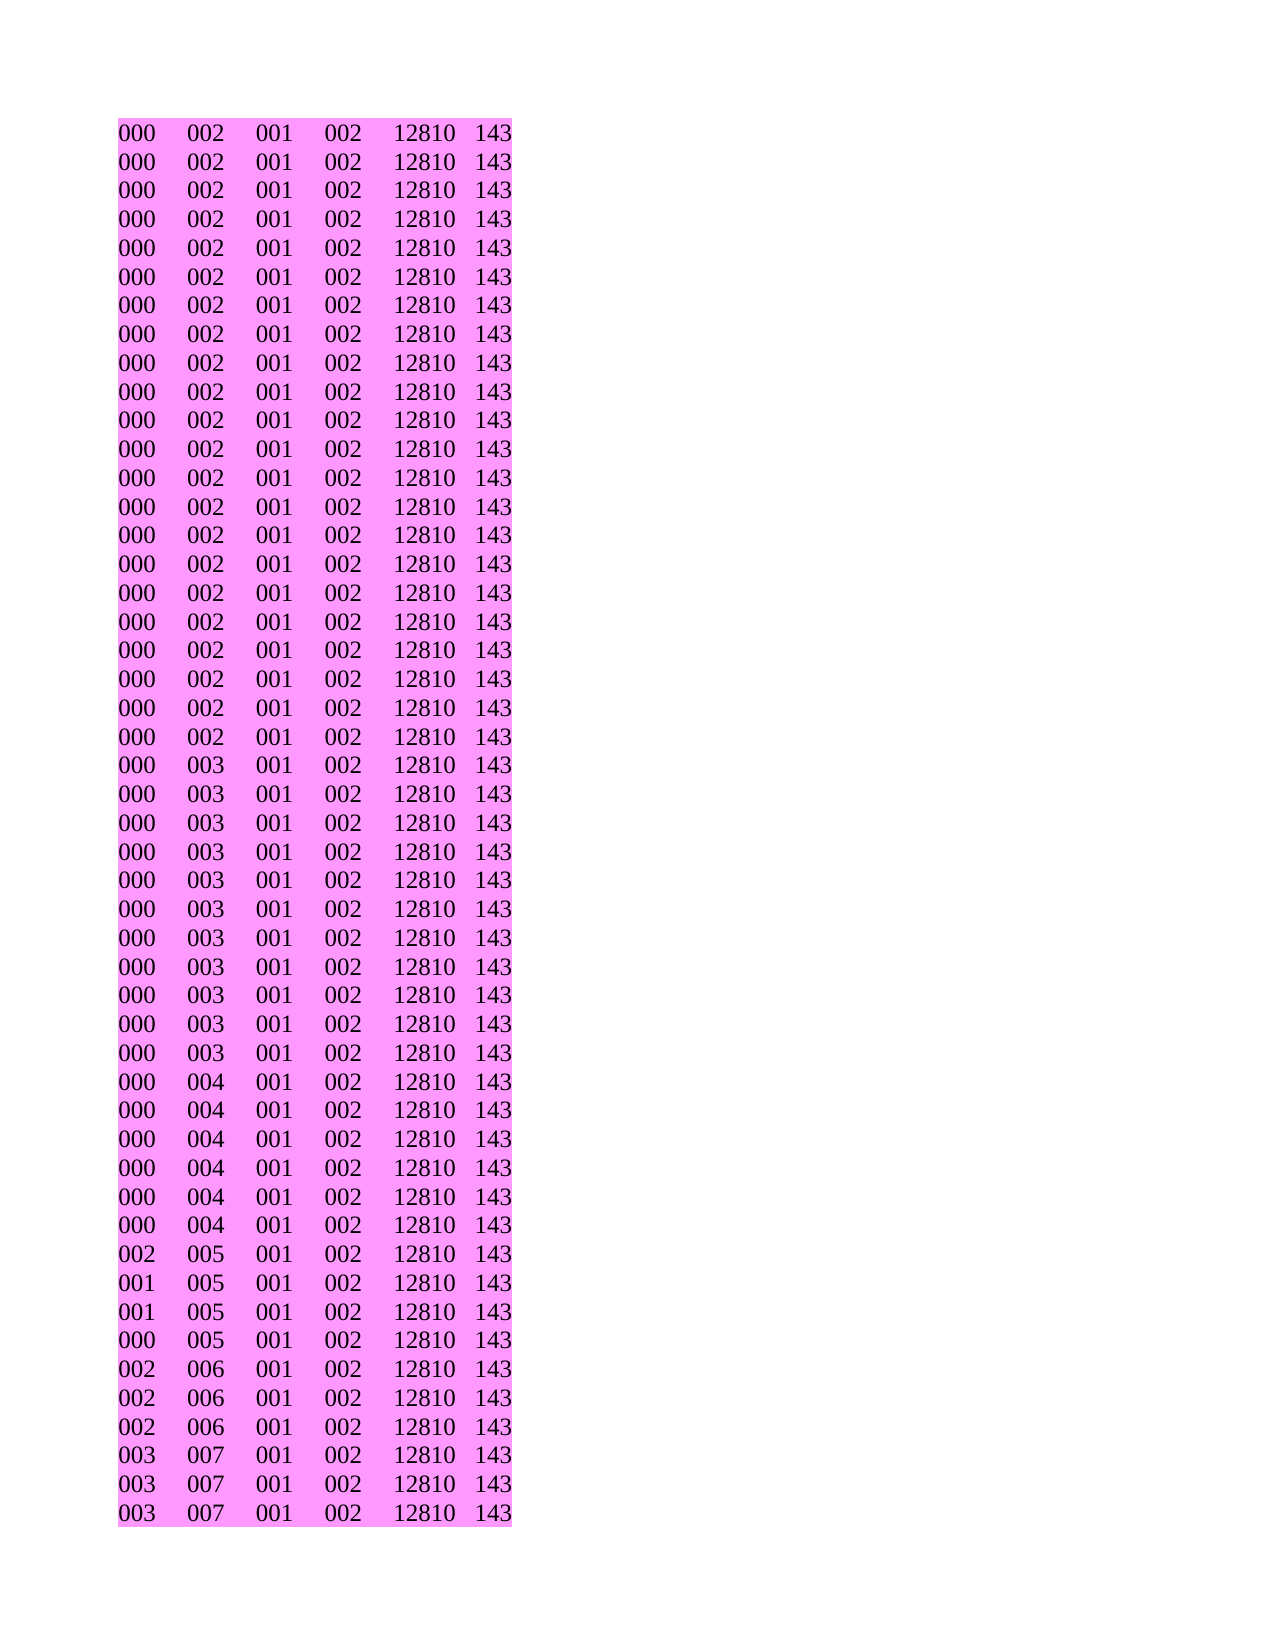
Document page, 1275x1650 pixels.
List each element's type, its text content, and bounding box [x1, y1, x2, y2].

text 000 002 001 002 12810 143 [118, 521, 1157, 549]
text 000 002 001 002 12810 143 [118, 319, 1157, 348]
text 001 005 001 002 12810 143 [118, 1297, 1157, 1326]
text 000 002 001 002 12810 143 [118, 636, 1157, 664]
text 000 002 001 002 12810 143 [118, 578, 1157, 607]
text 000 003 001 002 12810 143 [118, 923, 1157, 952]
text 002 006 001 002 12810 143 [118, 1354, 1157, 1383]
text 000 004 001 002 12810 143 [118, 1067, 1157, 1096]
text 002 005 001 002 12810 143 [118, 1239, 1157, 1268]
text 000 002 001 002 12810 143 [118, 693, 1157, 722]
text 001 005 001 002 12810 143 [118, 1268, 1157, 1297]
text 003 007 001 002 12810 143 [118, 1469, 1157, 1498]
text 000 003 001 002 12810 143 [118, 952, 1157, 981]
text 000 003 001 002 12810 143 [118, 894, 1157, 923]
text 000 003 001 002 12810 143 [118, 779, 1157, 808]
text 000 003 001 002 12810 143 [118, 866, 1157, 894]
text 000 003 001 002 12810 143 [118, 1009, 1157, 1038]
text 000 002 001 002 12810 143 [118, 118, 1157, 147]
text 000 002 001 002 12810 143 [118, 607, 1157, 636]
text 000 003 001 002 12810 143 [118, 1038, 1157, 1067]
text 002 006 001 002 12810 143 [118, 1383, 1157, 1412]
text 000 002 001 002 12810 143 [118, 722, 1157, 751]
text 003 007 001 002 12810 143 [118, 1441, 1157, 1469]
text 000 004 001 002 12810 143 [118, 1124, 1157, 1153]
text 000 003 001 002 12810 143 [118, 837, 1157, 866]
text 000 003 001 002 12810 143 [118, 981, 1157, 1009]
text 000 004 001 002 12810 143 [118, 1211, 1157, 1239]
text 000 002 001 002 12810 143 [118, 377, 1157, 406]
text 000 004 001 002 12810 143 [118, 1153, 1157, 1182]
text 000 002 001 002 12810 143 [118, 262, 1157, 291]
text 000 002 001 002 12810 143 [118, 463, 1157, 492]
text 000 003 001 002 12810 143 [118, 751, 1157, 779]
text 003 007 001 002 12810 143 [118, 1498, 1157, 1527]
text 000 002 001 002 12810 143 [118, 434, 1157, 463]
text 000 002 001 002 12810 143 [118, 348, 1157, 377]
text 000 004 001 002 12810 143 [118, 1096, 1157, 1124]
text 000 002 001 002 12810 143 [118, 549, 1157, 578]
text 000 005 001 002 12810 143 [118, 1326, 1157, 1354]
text 000 003 001 002 12810 143 [118, 808, 1157, 837]
text 000 002 001 002 12810 143 [118, 406, 1157, 434]
text 000 002 001 002 12810 143 [118, 492, 1157, 521]
text 000 002 001 002 12810 143 [118, 233, 1157, 262]
text 000 002 001 002 12810 143 [118, 291, 1157, 319]
text 000 002 001 002 12810 143 [118, 204, 1157, 233]
text 000 002 001 002 12810 143 [118, 664, 1157, 693]
text 002 006 001 002 12810 143 [118, 1412, 1157, 1441]
text 000 002 001 002 12810 143 [118, 176, 1157, 204]
text 000 004 001 002 12810 143 [118, 1182, 1157, 1211]
text 000 002 001 002 12810 143 [118, 147, 1157, 176]
